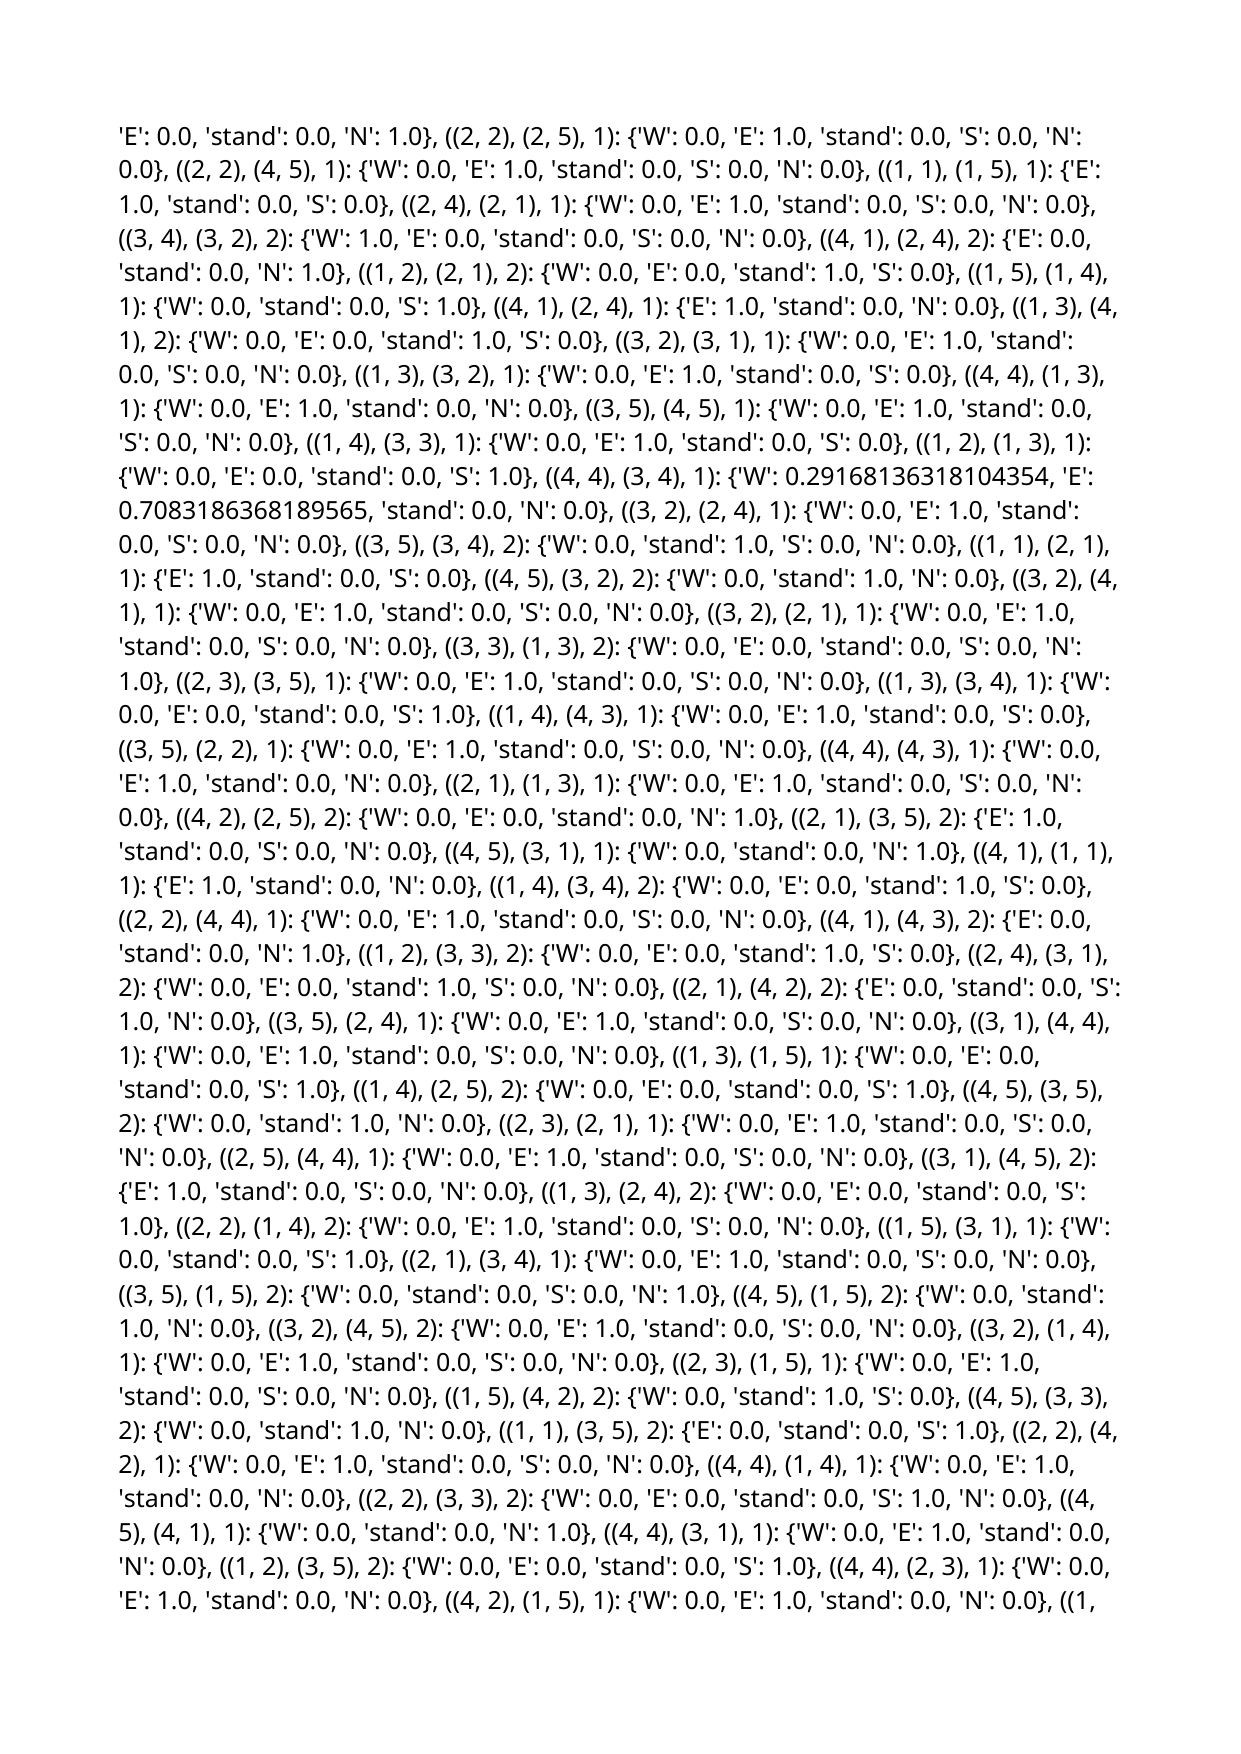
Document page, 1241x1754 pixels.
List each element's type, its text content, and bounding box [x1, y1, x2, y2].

text 'E': 0.0, 'stand': 0.0, 'N': 1.0}, ((2, 2), (2, 5), 1): {'W': 0.0, 'E': 1.0, 'stand': 0.0, 'S': 0.0, 'N': 0.0}, ((2, 2), (4, 5), 1): {'W': 0.0, 'E': 1.0, 'stand': 0.0, 'S': 0.0, 'N': 0.0}, ((1, 1), (1, 5), 1): {'E': 1.0, 'stand': 0.0, 'S': 0.0}, ((2, 4), (2, 1), 1): {'W': 0.0, 'E': 1.0, 'stand': 0.0, 'S': 0.0, 'N': 0.0}, ((3, 4), (3, 2), 2): {'W': 1.0, 'E': 0.0, 'stand': 0.0, 'S': 0.0, 'N': 0.0}, ((4, 1), (2, 4), 2): {'E': 0.0, 'stand': 0.0, 'N': 1.0}, ((1, 2), (2, 1), 2): {'W': 0.0, 'E': 0.0, 'stand': 1.0, 'S': 0.0}, ((1, 5), (1, 4), 1): {'W': 0.0, 'stand': 0.0, 'S': 1.0}, ((4, 1), (2, 4), 1): {'E': 1.0, 'stand': 0.0, 'N': 0.0}, ((1, 3), (4, 1), 2): {'W': 0.0, 'E': 0.0, 'stand': 1.0, 'S': 0.0}, ((3, 2), (3, 1), 1): {'W': 0.0, 'E': 1.0, 'stand': 0.0, 'S': 0.0, 'N': 0.0}, ((1, 3), (3, 2), 1): {'W': 0.0, 'E': 1.0, 'stand': 0.0, 'S': 0.0}, ((4, 4), (1, 3), 1): {'W': 0.0, 'E': 1.0, 'stand': 0.0, 'N': 0.0}, ((3, 5), (4, 5), 1): {'W': 0.0, 'E': 1.0, 'stand': 0.0, 'S': 0.0, 'N': 0.0}, ((1, 4), (3, 3), 1): {'W': 0.0, 'E': 1.0, 'stand': 0.0, 'S': 0.0}, ((1, 2), (1, 3), 1): {'W': 0.0, 'E': 0.0, 'stand': 0.0, 'S': 1.0}, ((4, 4), (3, 4), 1): {'W': 0.29168136318104354, 'E': 0.7083186368189565, 'stand': 0.0, 'N': 0.0}, ((3, 2), (2, 4), 1): {'W': 0.0, 'E': 1.0, 'stand': 0.0, 'S': 0.0, 'N': 0.0}, ((3, 5), (3, 4), 2): {'W': 0.0, 'stand': 1.0, 'S': 0.0, 'N': 0.0}, ((1, 1), (2, 1), 1): {'E': 1.0, 'stand': 0.0, 'S': 0.0}, ((4, 5), (3, 2), 2): {'W': 0.0, 'stand': 1.0, 'N': 0.0}, ((3, 2), (4, 1), 1): {'W': 0.0, 'E': 1.0, 'stand': 0.0, 'S': 0.0, 'N': 0.0}, ((3, 2), (2, 1), 1): {'W': 0.0, 'E': 1.0, 'stand': 0.0, 'S': 0.0, 'N': 0.0}, ((3, 3), (1, 3), 2): {'W': 0.0, 'E': 0.0, 'stand': 0.0, 'S': 0.0, 'N': 1.0}, ((2, 3), (3, 5), 1): {'W': 0.0, 'E': 1.0, 'stand': 0.0, 'S': 0.0, 'N': 0.0}, ((1, 3), (3, 4), 1): {'W': 0.0, 'E': 0.0, 'stand': 0.0, 'S': 1.0}, ((1, 4), (4, 3), 1): {'W': 0.0, 'E': 1.0, 'stand': 0.0, 'S': 0.0}, ((3, 5), (2, 2), 1): {'W': 0.0, 'E': 1.0, 'stand': 0.0, 'S': 0.0, 'N': 0.0}, ((4, 4), (4, 3), 1): {'W': 0.0, 'E': 1.0, 'stand': 0.0, 'N': 0.0}, ((2, 1), (1, 3), 1): {'W': 0.0, 'E': 1.0, 'stand': 0.0, 'S': 0.0, 'N': 0.0}, ((4, 2), (2, 5), 2): {'W': 0.0, 'E': 0.0, 'stand': 0.0, 'N': 1.0}, ((2, 1), (3, 5), 2): {'E': 1.0, 'stand': 0.0, 'S': 0.0, 'N': 0.0}, ((4, 5), (3, 1), 1): {'W': 0.0, 'stand': 0.0, 'N': 1.0}, ((4, 1), (1, 1), 1): {'E': 1.0, 'stand': 0.0, 'N': 0.0}, ((1, 4), (3, 4), 2): {'W': 0.0, 'E': 0.0, 'stand': 1.0, 'S': 0.0}, ((2, 2), (4, 4), 1): {'W': 0.0, 'E': 1.0, 'stand': 0.0, 'S': 0.0, 'N': 0.0}, ((4, 1), (4, 3), 2): {'E': 0.0, 'stand': 0.0, 'N': 1.0}, ((1, 2), (3, 3), 2): {'W': 0.0, 'E': 0.0, 'stand': 1.0, 'S': 0.0}, ((2, 4), (3, 1), 2): {'W': 0.0, 'E': 0.0, 'stand': 1.0, 'S': 0.0, 'N': 0.0}, ((2, 1), (4, 2), 2): {'E': 0.0, 'stand': 0.0, 'S': 1.0, 'N': 0.0}, ((3, 5), (2, 4), 1): {'W': 0.0, 'E': 1.0, 'stand': 0.0, 'S': 0.0, 'N': 0.0}, ((3, 1), (4, 4), 1): {'W': 0.0, 'E': 1.0, 'stand': 0.0, 'S': 0.0, 'N': 0.0}, ((1, 3), (1, 5), 1): {'W': 0.0, 'E': 0.0, 'stand': 0.0, 'S': 1.0}, ((1, 4), (2, 5), 2): {'W': 0.0, 'E': 0.0, 'stand': 0.0, 'S': 1.0}, ((4, 5), (3, 5), 2): {'W': 0.0, 'stand': 1.0, 'N': 0.0}, ((2, 3), (2, 1), 1): {'W': 0.0, 'E': 1.0, 'stand': 0.0, 'S': 0.0, 'N': 0.0}, ((2, 5), (4, 4), 1): {'W': 0.0, 'E': 1.0, 'stand': 0.0, 'S': 0.0, 'N': 0.0}, ((3, 1), (4, 5), 2): {'E': 1.0, 'stand': 0.0, 'S': 0.0, 'N': 0.0}, ((1, 3), (2, 4), 2): {'W': 0.0, 'E': 0.0, 'stand': 0.0, 'S': 1.0}, ((2, 2), (1, 4), 2): {'W': 0.0, 'E': 1.0, 'stand': 0.0, 'S': 0.0, 'N': 0.0}, ((1, 5), (3, 1), 1): {'W': 0.0, 'stand': 0.0, 'S': 1.0}, ((2, 1), (3, 4), 1): {'W': 0.0, 'E': 1.0, 'stand': 0.0, 'S': 0.0, 'N': 0.0}, ((3, 5), (1, 5), 2): {'W': 0.0, 'stand': 0.0, 'S': 0.0, 'N': 1.0}, ((4, 5), (1, 5), 2): {'W': 0.0, 'stand': 1.0, 'N': 0.0}, ((3, 2), (4, 5), 2): {'W': 0.0, 'E': 1.0, 'stand': 0.0, 'S': 0.0, 'N': 0.0}, ((3, 2), (1, 4), 1): {'W': 0.0, 'E': 1.0, 'stand': 0.0, 'S': 0.0, 'N': 0.0}, ((2, 3), (1, 5), 1): {'W': 0.0, 'E': 1.0, 'stand': 0.0, 'S': 0.0, 'N': 0.0}, ((1, 5), (4, 2), 2): {'W': 0.0, 'stand': 1.0, 'S': 0.0}, ((4, 5), (3, 3), 2): {'W': 0.0, 'stand': 1.0, 'N': 0.0}, ((1, 1), (3, 5), 2): {'E': 0.0, 'stand': 0.0, 'S': 1.0}, ((2, 2), (4, 2), 1): {'W': 0.0, 'E': 1.0, 'stand': 0.0, 'S': 0.0, 'N': 0.0}, ((4, 4), (1, 4), 1): {'W': 0.0, 'E': 1.0, 'stand': 0.0, 'N': 0.0}, ((2, 2), (3, 3), 2): {'W': 0.0, 'E': 0.0, 'stand': 0.0, 'S': 1.0, 'N': 0.0}, ((4, 5), (4, 1), 1): {'W': 0.0, 'stand': 0.0, 'N': 1.0}, ((4, 4), (3, 1), 1): {'W': 0.0, 'E': 1.0, 'stand': 0.0, 'N': 0.0}, ((1, 2), (3, 5), 2): {'W': 0.0, 'E': 0.0, 'stand': 0.0, 'S': 1.0}, ((4, 4), (2, 3), 1): {'W': 0.0, 'E': 1.0, 'stand': 0.0, 'N': 0.0}, ((4, 2), (1, 5), 1): {'W': 0.0, 'E': 1.0, 'stand': 0.0, 'N': 0.0}, ((1, [118, 118, 1122, 1617]
